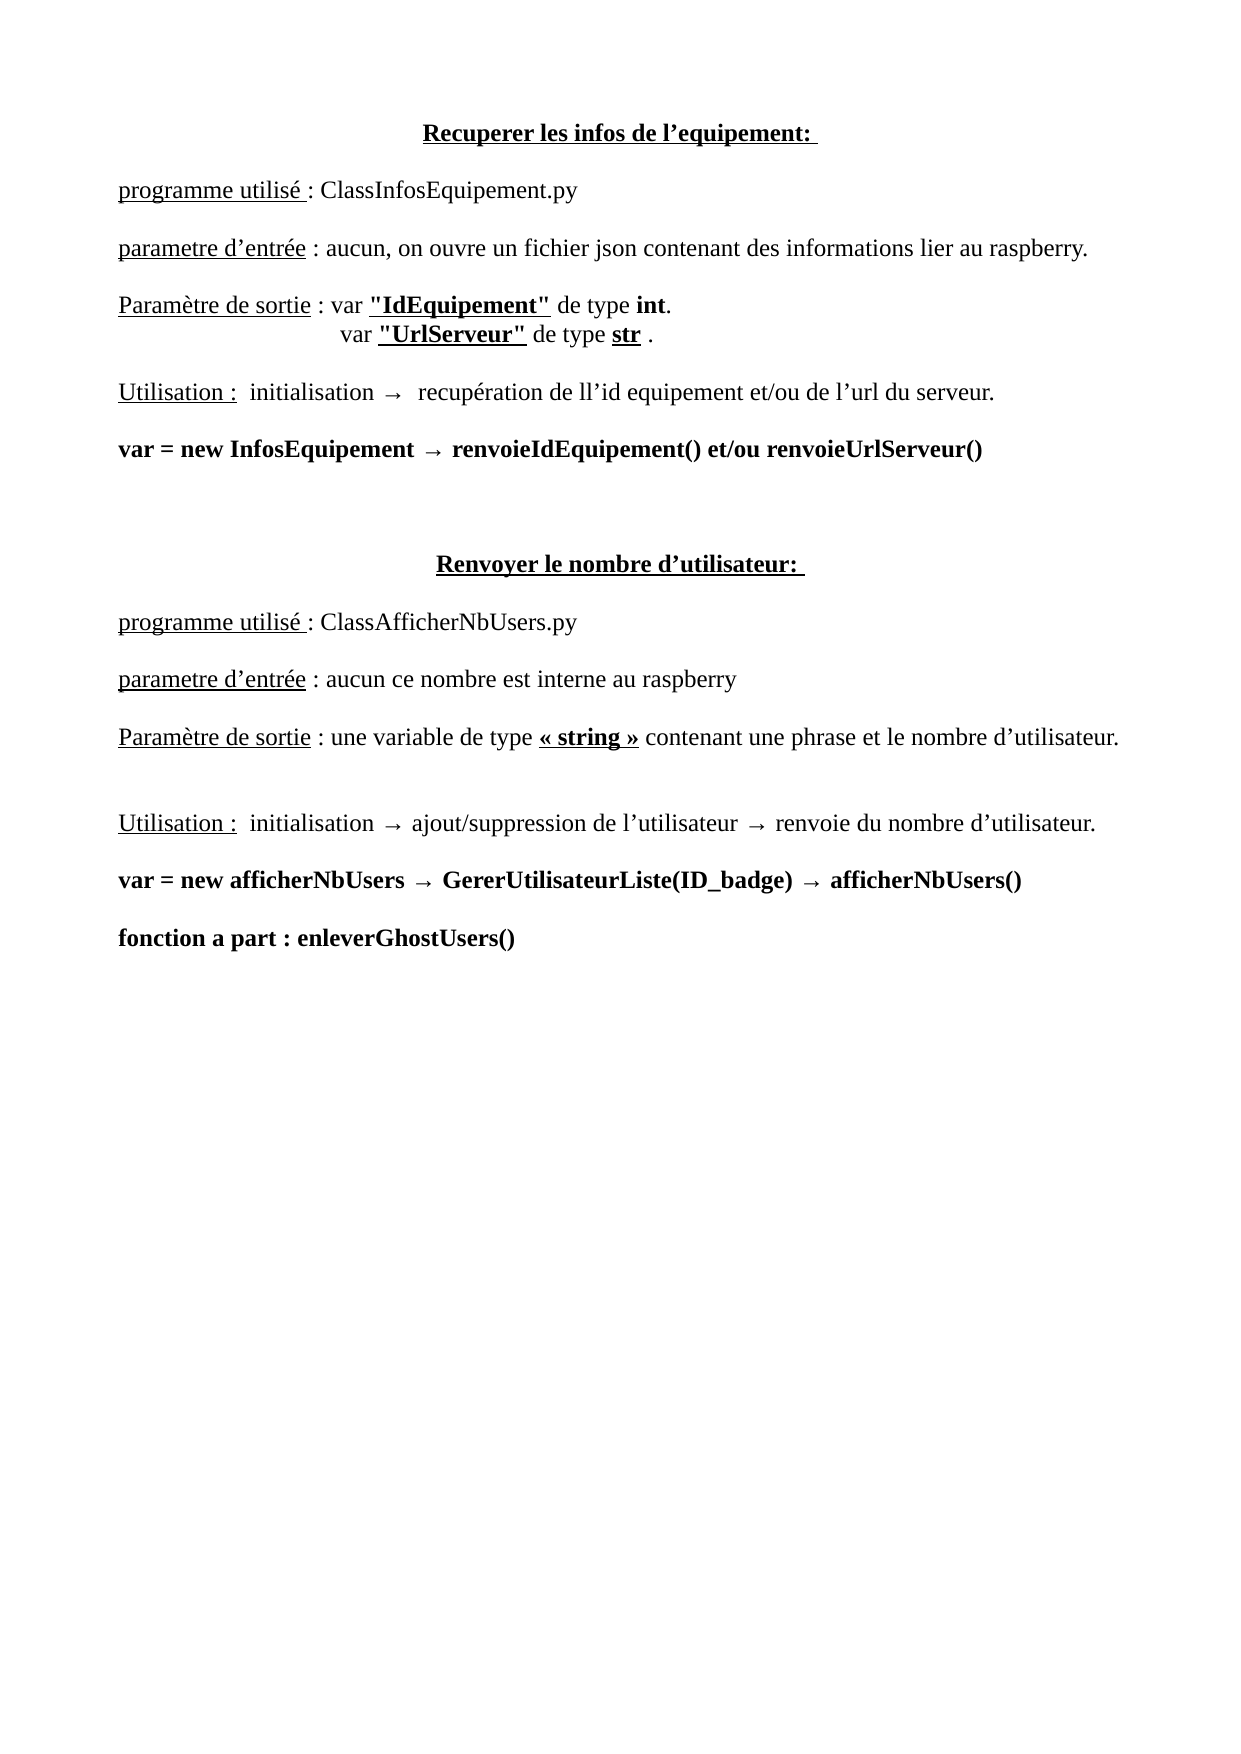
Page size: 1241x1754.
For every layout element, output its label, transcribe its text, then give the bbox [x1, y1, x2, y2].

text Paramètre de sortie : var "IdEquipement" de type int. [118, 291, 1122, 319]
text Utilisation : initialisation → recupération de ll’id equipement et/ou de l’url du serveur. [118, 377, 1122, 406]
text Recuperer les infos de l’equipement: [118, 118, 1122, 147]
text fonction a part : enleverGhostUsers() [118, 923, 1122, 952]
text Utilisation : initialisation → ajout/suppression de l’utilisateur → renvoie du nombre d’utilisateur. [118, 808, 1122, 837]
text Paramètre de sortie : une variable de type « string » contenant une phrase et le nombre d’utilisateur. [118, 722, 1122, 751]
text parametre d’entrée : aucun ce nombre est interne au raspberry [118, 664, 1122, 693]
text parametre d’entrée : aucun, on ouvre un fichier json contenant des informations lier au raspberry. [118, 233, 1122, 262]
text var = new afficherNbUsers → GererUtilisateurListe(ID_badge) → afficherNbUsers() [118, 866, 1122, 894]
text Renvoyer le nombre d’utilisateur: [118, 549, 1122, 578]
text var "UrlServeur" de type str . [118, 319, 1122, 348]
text var = new InfosEquipement → renvoieIdEquipement() et/ou renvoieUrlServeur() [118, 434, 1122, 463]
text programme utilisé : ClassAfficherNbUsers.py [118, 607, 1122, 636]
text programme utilisé : ClassInfosEquipement.py [118, 176, 1122, 204]
